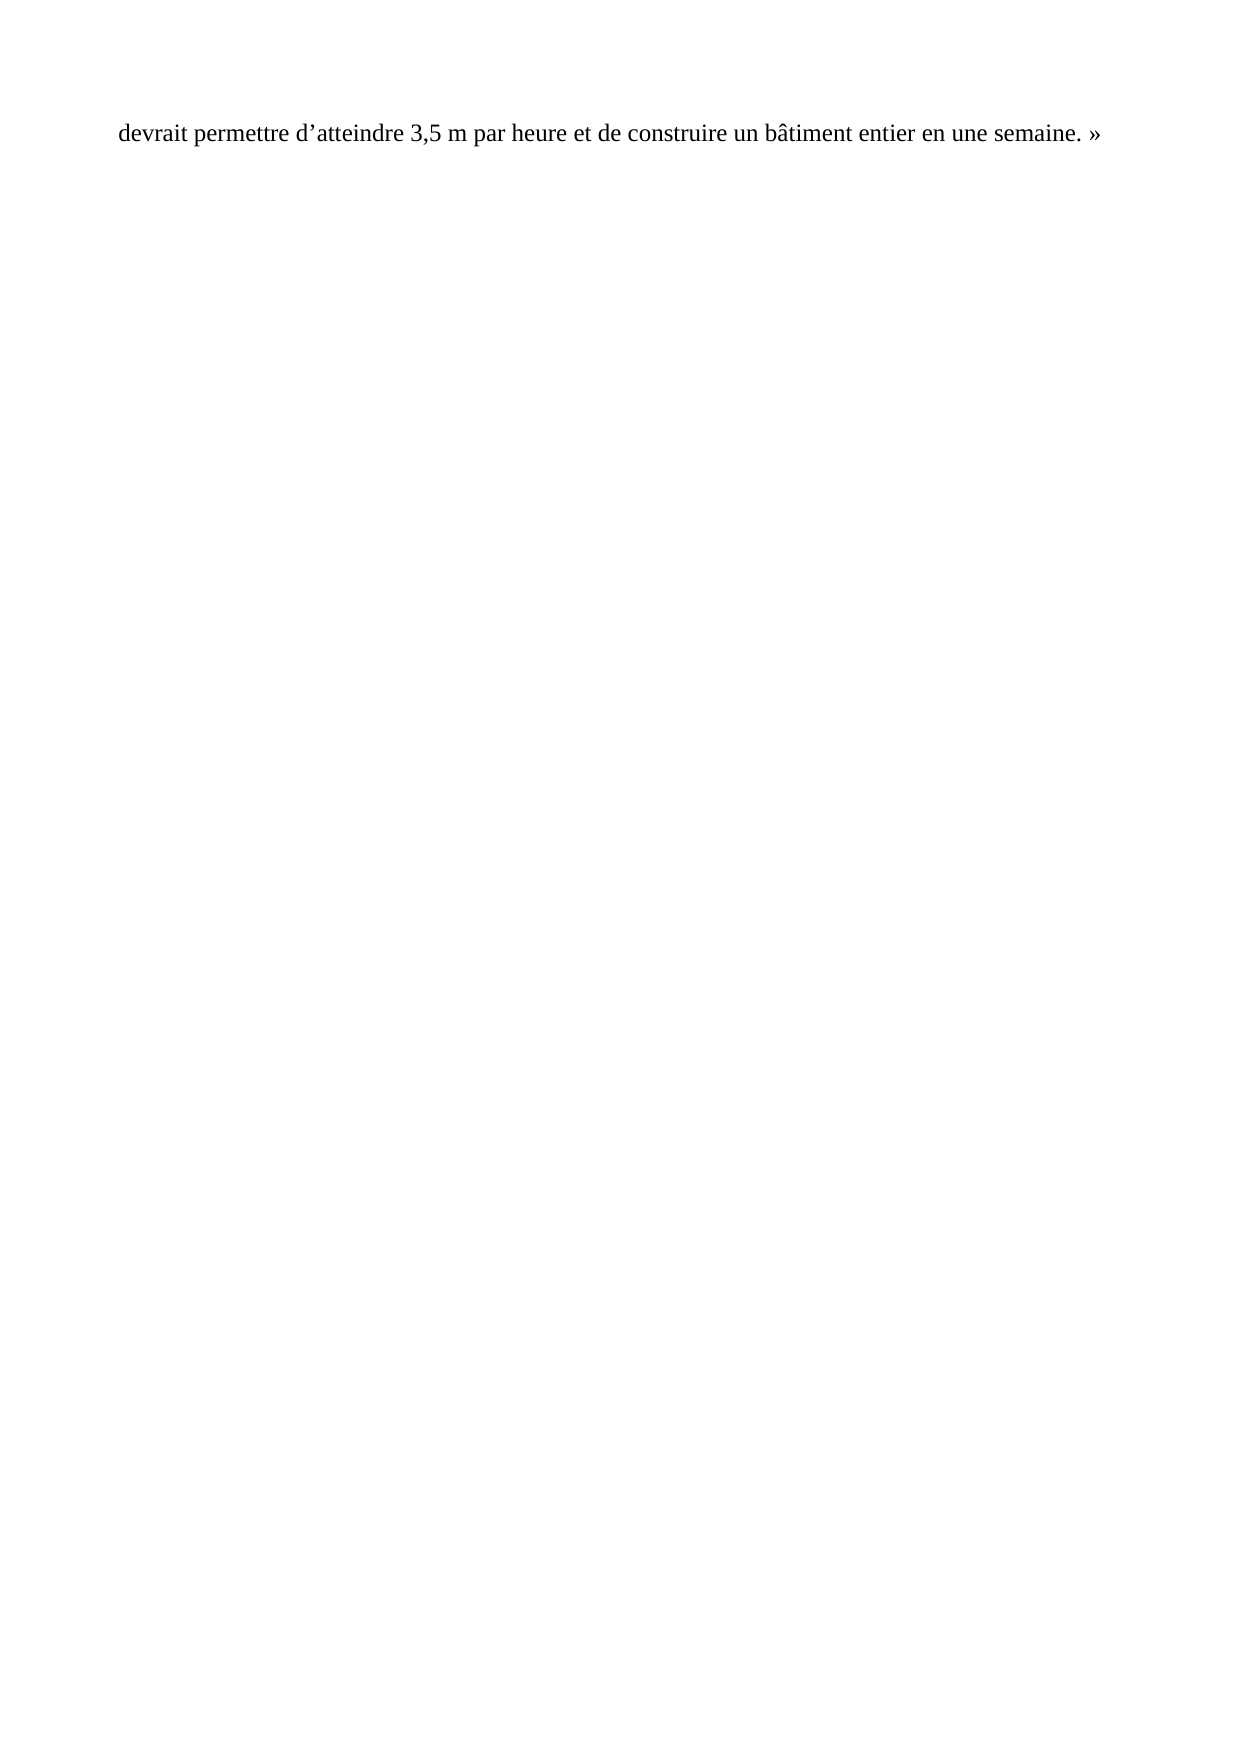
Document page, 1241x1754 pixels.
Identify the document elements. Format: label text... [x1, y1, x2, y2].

text devrait permettre d’atteindre 3,5 m par heure et de construire un bâtiment entier en une semaine. » [118, 118, 1122, 147]
